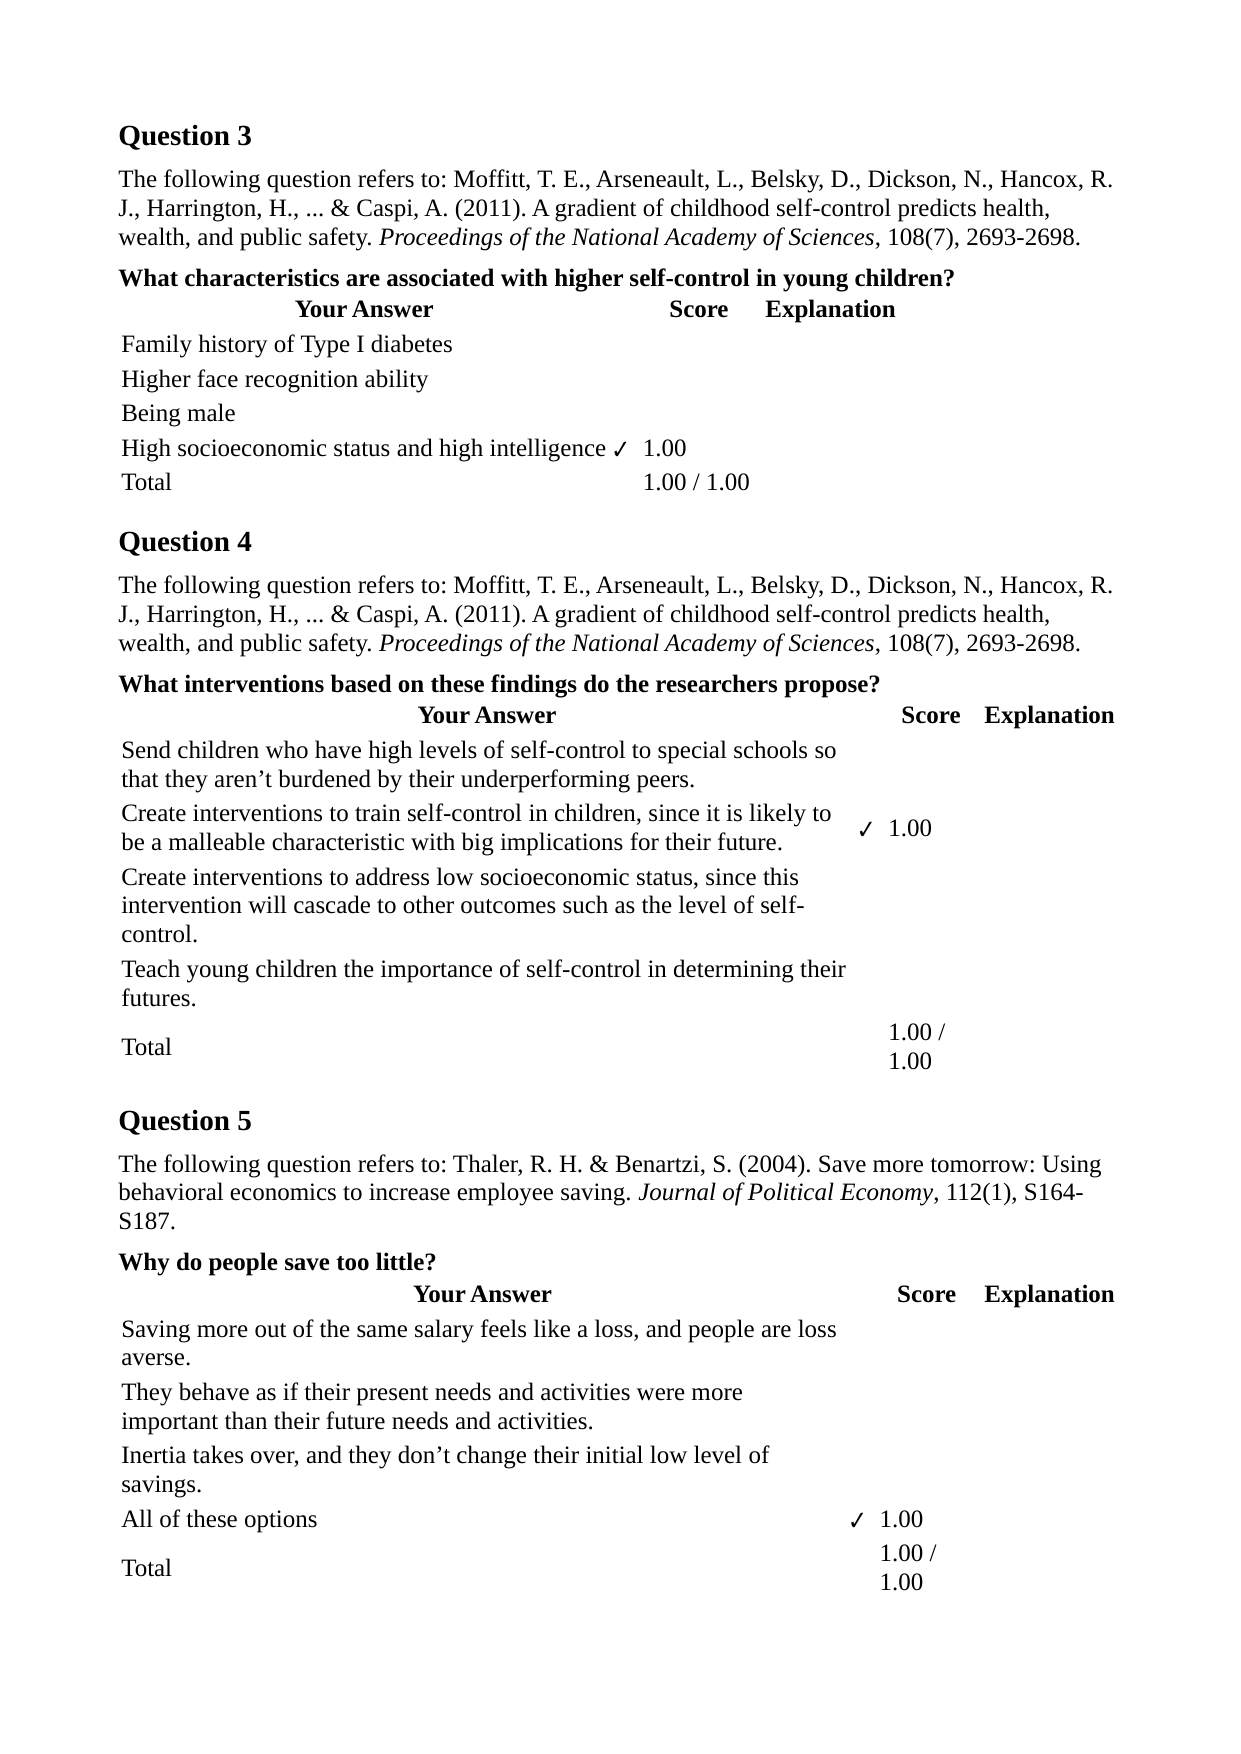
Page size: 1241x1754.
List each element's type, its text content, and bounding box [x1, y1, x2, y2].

text What interventions based on these findings do the researchers propose? [118, 669, 1122, 698]
table_cell ✔ [610, 430, 640, 464]
table_cell Total [118, 465, 610, 499]
table_cell [977, 1311, 1122, 1374]
table_cell [640, 361, 758, 395]
text What characteristics are associated with higher self-control in young children? [118, 263, 1122, 292]
table_header Score [876, 1276, 977, 1311]
text Why do people save too little? [118, 1247, 1122, 1276]
table_cell Higher face recognition ability [118, 361, 610, 395]
table_cell Being male [118, 395, 610, 430]
table_cell [977, 1374, 1122, 1437]
table_cell Inertia takes over, and they don’t change their initial low level of savings. [118, 1438, 847, 1501]
table_cell High socioeconomic status and high intelligence [118, 430, 610, 464]
subtitle Question 3 [118, 118, 1122, 152]
table_cell [855, 1014, 885, 1078]
table_cell [977, 1438, 1122, 1501]
table_cell [758, 361, 903, 395]
table_cell [977, 1501, 1122, 1535]
table_cell 1.00 / 1.00 [885, 1014, 977, 1078]
text The following question refers to: Moffitt, T. E., Arseneault, L., Belsky, D., Dickson, N., Hancox, R. J., Harrington, H., ... & Caspi, A. (2011). A gradient of childhood self-control predicts health, wealth, and public safety. Proceedings of the National Academy of Sciences, 108(7), 2693-2698. [118, 570, 1122, 656]
table_header Your Answer [118, 292, 610, 326]
table_cell [977, 796, 1122, 859]
table_cell [977, 732, 1122, 796]
table_cell Teach young children the importance of self-control in determining their futures. [118, 951, 855, 1014]
table_cell [855, 951, 885, 1014]
table_cell [758, 395, 903, 430]
table_cell [847, 1535, 876, 1599]
subtitle Question 5 [118, 1103, 1122, 1136]
table_cell Total [118, 1014, 855, 1078]
table_cell [876, 1374, 977, 1437]
table_cell ✔ [847, 1501, 876, 1535]
table_cell [977, 951, 1122, 1014]
table_cell 1.00 [885, 796, 977, 859]
table_cell [847, 1438, 876, 1501]
table_cell Saving more out of the same salary feels like a loss, and people are loss averse. [118, 1311, 847, 1374]
table_cell [977, 1535, 1122, 1599]
table_cell [876, 1438, 977, 1501]
table_cell [885, 732, 977, 796]
table_cell [847, 1311, 876, 1374]
table_header [855, 698, 885, 732]
table_cell All of these options [118, 1501, 847, 1535]
text The following question refers to: Thaler, R. H. & Benartzi, S. (2004). Save more tomorrow: Using behavioral economics to increase employee saving. Journal of Political Economy, 112(1), S164-S187. [118, 1149, 1122, 1235]
table_cell [876, 1311, 977, 1374]
subtitle Question 4 [118, 524, 1122, 558]
table_cell [855, 732, 885, 796]
text The following question refers to: Moffitt, T. E., Arseneault, L., Belsky, D., Dickson, N., Hancox, R. J., Harrington, H., ... & Caspi, A. (2011). A gradient of childhood self-control predicts health, wealth, and public safety. Proceedings of the National Academy of Sciences, 108(7), 2693-2698. [118, 164, 1122, 250]
table_cell [758, 326, 903, 361]
table_cell ✔ [855, 796, 885, 859]
table_cell 1.00 [876, 1501, 977, 1535]
table_cell [640, 326, 758, 361]
table_cell [758, 465, 903, 499]
table_cell [758, 430, 903, 464]
table_cell [610, 326, 640, 361]
table_header Your Answer [118, 1276, 847, 1311]
table_header Explanation [758, 292, 903, 326]
table_cell [885, 951, 977, 1014]
table_cell [855, 859, 885, 951]
table_cell Create interventions to train self-control in children, since it is likely to be a malleable characteristic with big implications for their future. [118, 796, 855, 859]
table_cell Family history of Type I diabetes [118, 326, 610, 361]
table_cell [977, 859, 1122, 951]
table_cell [610, 465, 640, 499]
table_header [847, 1276, 876, 1311]
table_cell They behave as if their present needs and activities were more important than their future needs and activities. [118, 1374, 847, 1437]
table_cell [885, 859, 977, 951]
table_header Explanation [977, 698, 1122, 732]
table_cell [640, 395, 758, 430]
table_header Your Answer [118, 698, 855, 732]
table_cell [610, 395, 640, 430]
table_cell [610, 361, 640, 395]
table_cell [847, 1374, 876, 1437]
table_cell [977, 1014, 1122, 1078]
table_cell Send children who have high levels of self-control to special schools so that they aren’t burdened by their underperforming peers. [118, 732, 855, 796]
table_cell 1.00 / 1.00 [876, 1535, 977, 1599]
table_cell Total [118, 1535, 847, 1599]
table_cell 1.00 [640, 430, 758, 464]
table_header Score [640, 292, 758, 326]
table_header [610, 292, 640, 326]
table_cell 1.00 / 1.00 [640, 465, 758, 499]
table_header Explanation [977, 1276, 1122, 1311]
table_cell Create interventions to address low socioeconomic status, since this intervention will cascade to other outcomes such as the level of self-control. [118, 859, 855, 951]
table_header Score [885, 698, 977, 732]
